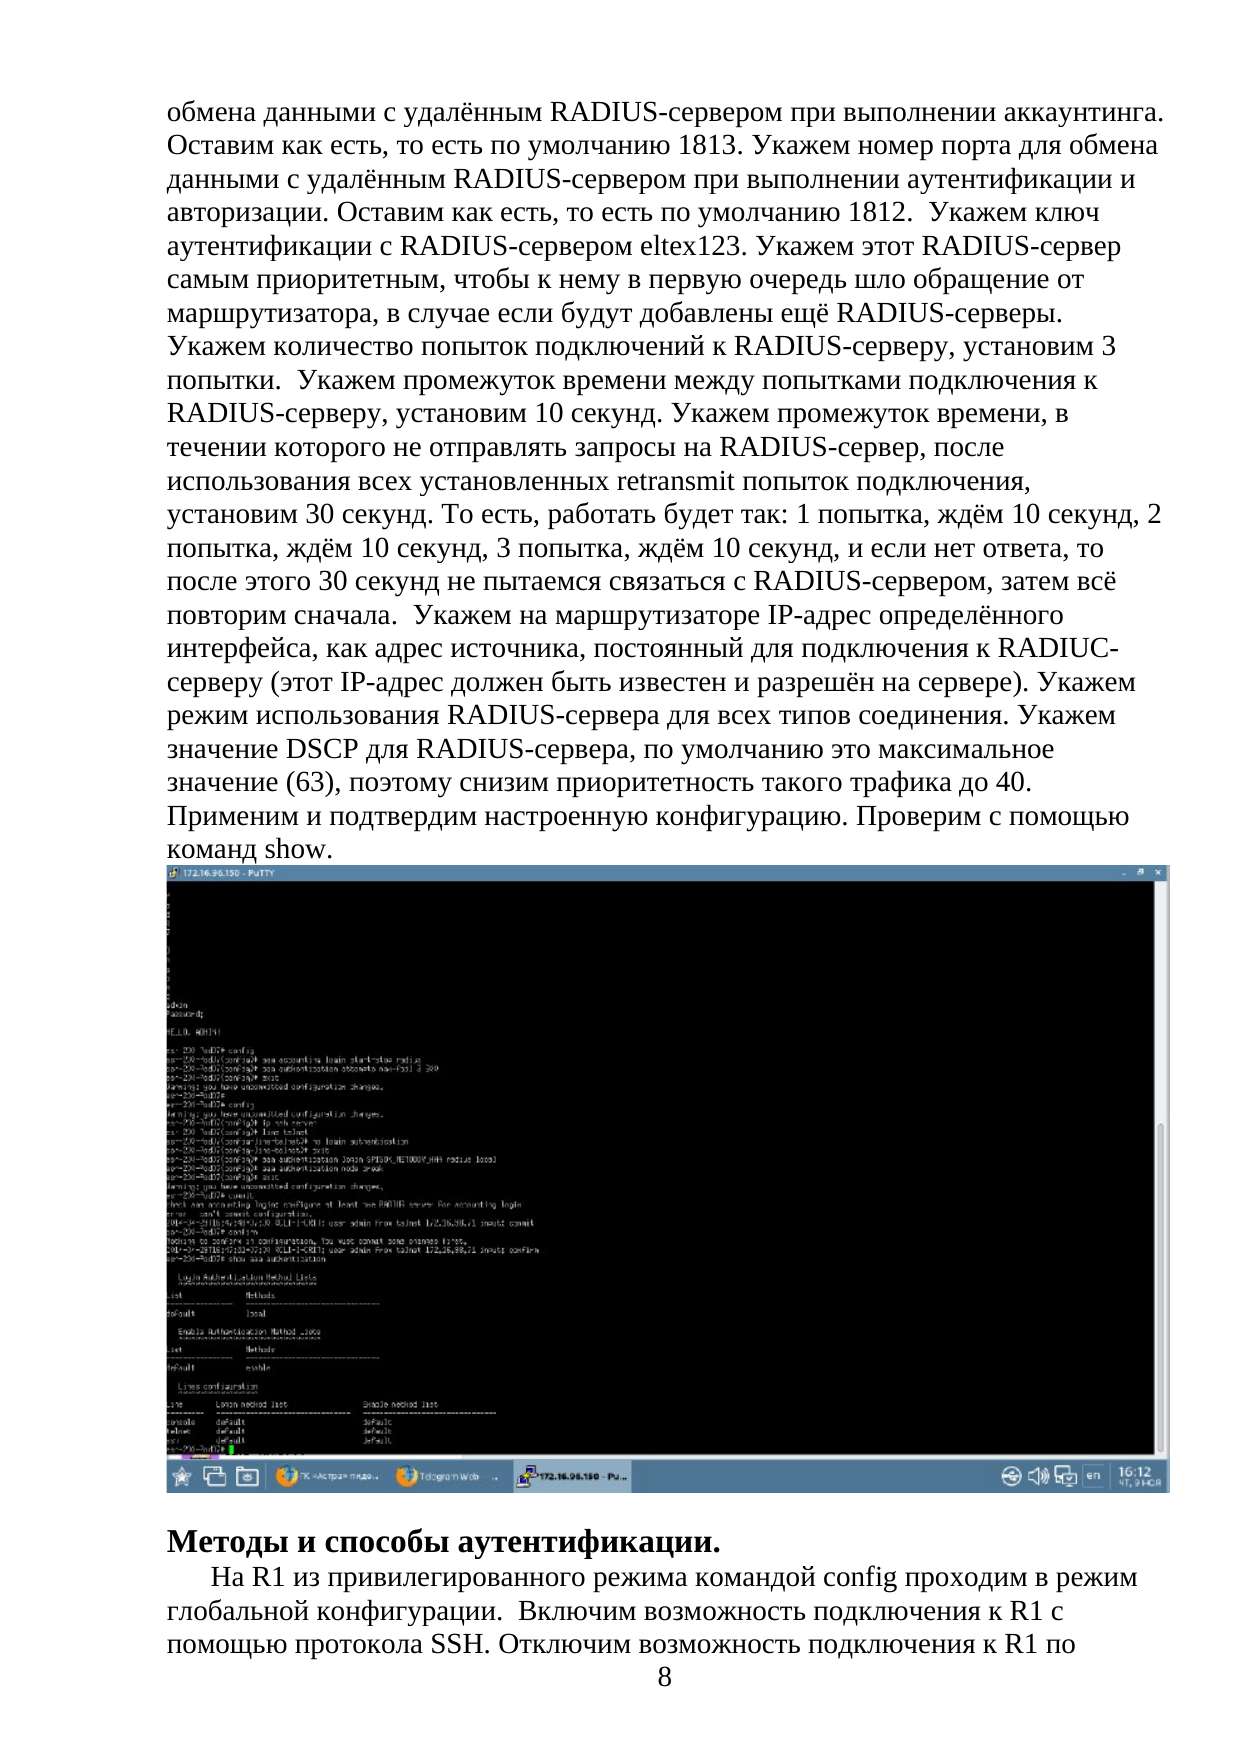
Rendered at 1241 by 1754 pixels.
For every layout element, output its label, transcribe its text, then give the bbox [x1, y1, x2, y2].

picture [166, 865, 1170, 1493]
text Методы и способы аутентификации. [167, 1521, 1169, 1559]
text На R1 из привилегированного режима командой config проходим в режим глобальной конфигурации. Включим возможность подключения к R1 с помощью протокола SSH. Отключим возможность подключения к R1 по [167, 1559, 1169, 1660]
text обмена данными с удалённым RADIUS-сервером при выполнении аккаунтинга. Оставим как есть, то есть по умолчанию 1813. Укажем номер порта для обмена данными с удалённым RADIUS-сервером при выполнении аутентификации и авторизации. Оставим как есть, то есть по умолчанию 1812. Укажем ключ аутентификации с RADIUS-сервером eltex123. Укажем этот RADIUS-сервер самым приоритетным, чтобы к нему в первую очередь шло обращение от маршрутизатора, в случае если будут добавлены ещё RADIUS-серверы. Укажем количество попыток подключений к RADIUS-серверу, установим 3 попытки. Укажем промежуток времени между попытками подключения к RADIUS-серверу, установим 10 секунд. Укажем промежуток времени, в течении которого не отправлять запросы на RADIUS-сервер, после использования всех установленных retransmit попыток подключения, установим 30 секунд. То есть, работать будет так: 1 попытка, ждём 10 секунд, 2 попытка, ждём 10 секунд, 3 попытка, ждём 10 секунд, и если нет ответа, то после этого 30 секунд не пытаемся связаться с RADIUS-сервером, затем всё повторим сначала. Укажем на маршрутизаторе IP-адрес определённого интерфейса, как адрес источника, постоянный для подключения к RADIUC-серверу (этот IP-адрес должен быть известен и разрешён на сервере). Укажем режим использования RADIUS-сервера для всех типов соединения. Укажем значение DSCP для RADIUS-сервера, по умолчанию это максимальное значение (63), поэтому снизим приоритетность такого трафика до 40. Применим и подтвердим настроенную конфигурацию. Проверим с помощью команд show. [167, 94, 1169, 865]
